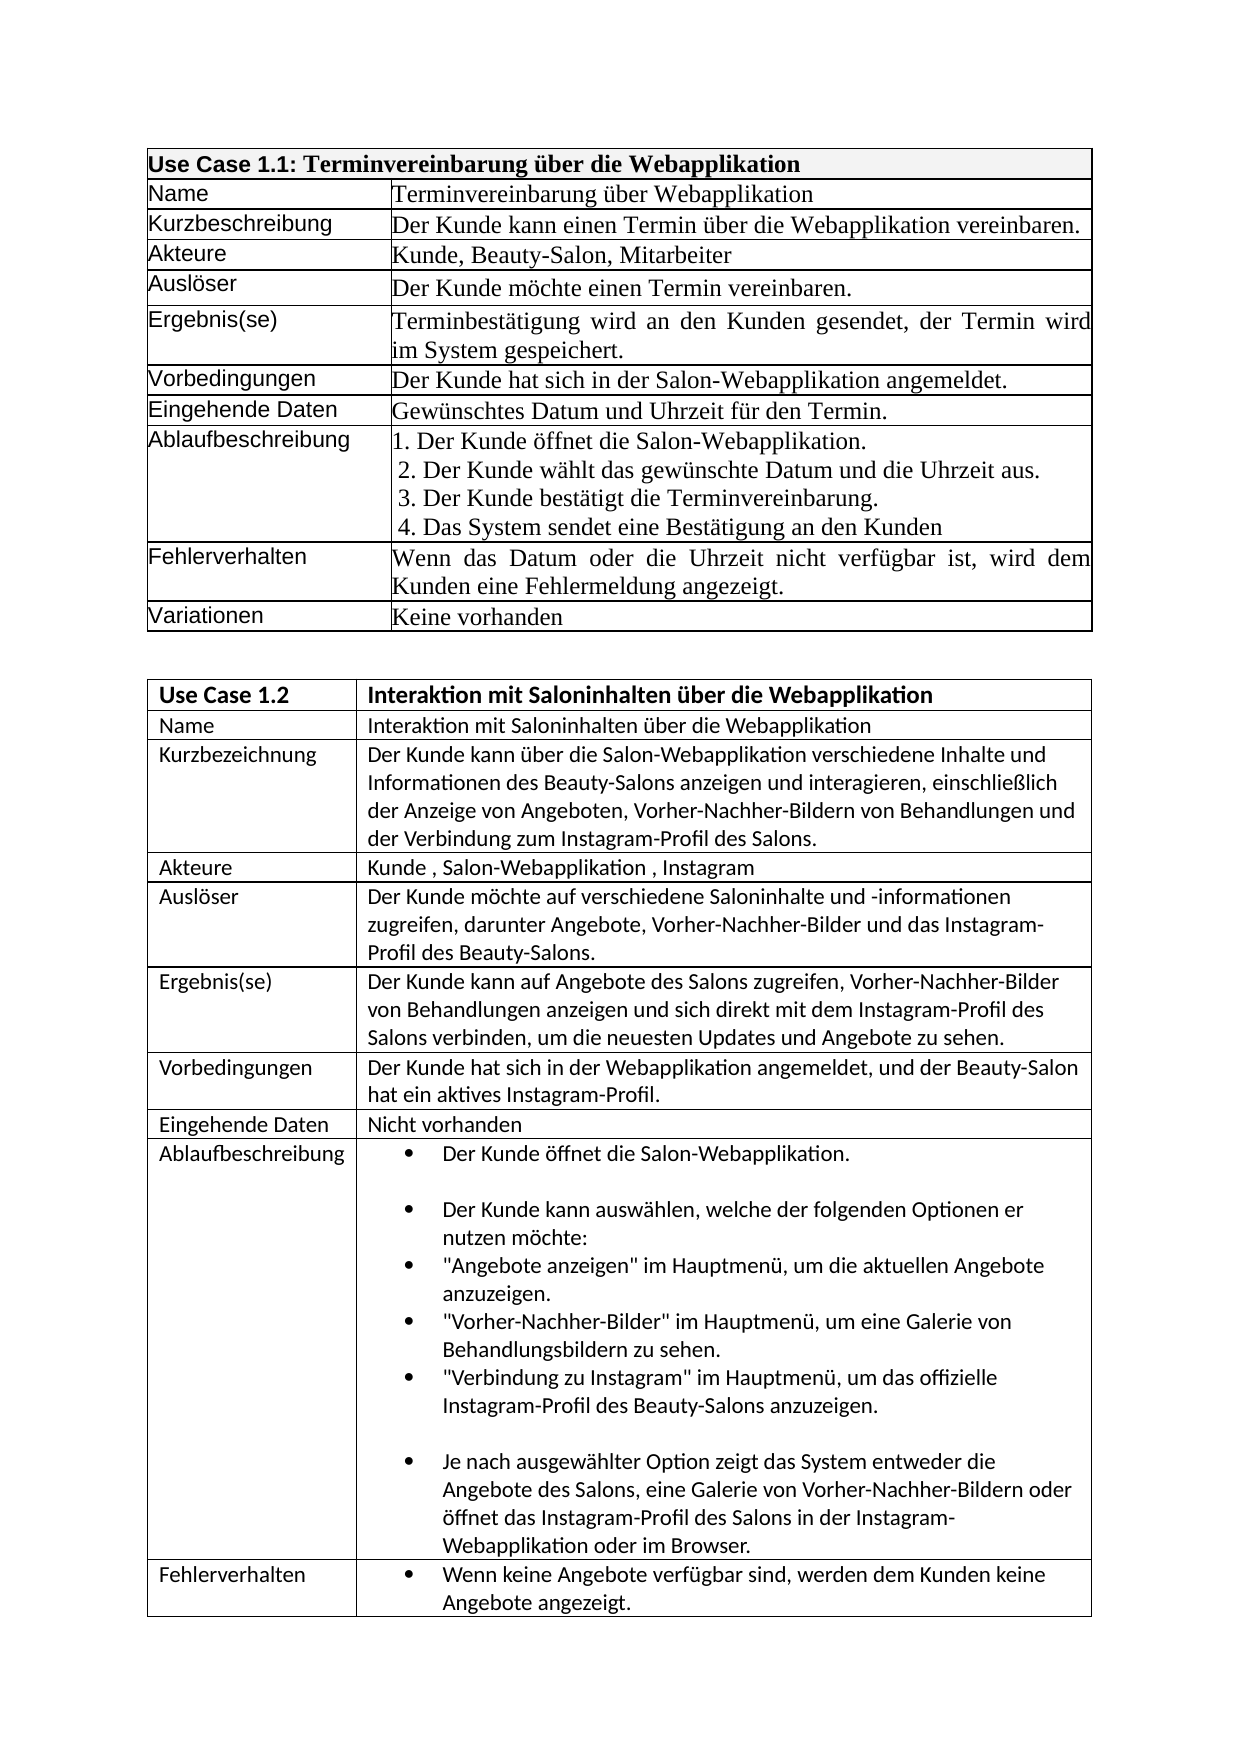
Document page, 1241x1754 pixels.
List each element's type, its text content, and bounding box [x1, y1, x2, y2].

table_header Use Case 1.2 [148, 680, 356, 710]
table_cell Wenn das Datum oder die Uhrzeit nicht verfügbar ist, wird dem Kunden eine Fehlermeldung angezeigt. [392, 543, 1091, 600]
table_cell Kunde, Beauty-Salon, Mitarbeiter [392, 240, 1091, 269]
table_cell Der Kunde öffnet die Salon-Webapplikation. Der Kunde kann auswählen, welche der folgenden Optionen er nutzen möchte: "Angebote anzeigen" im Hauptmenü, um die aktuellen Angebote anzuzeigen. "Vorher-Nachher-Bilder" im Hauptmenü, um eine Galerie von Behandlungsbildern zu sehen. "Verbindung zu Instagram" im Hauptmenü, um das offizielle Instagram-Profil des Beauty-Salons anzuzeigen. Je nach ausgewählter Option zeigt das System entweder die Angebote des Salons, eine Galerie von Vorher-Nachher-Bildern oder öffnet das Instagram-Profil des Salons in der Instagram-Webapplikation oder im Browser. [357, 1139, 1091, 1559]
table_cell Terminbestätigung wird an den Kunden gesendet, der Termin wird im System gespeichert. [392, 306, 1091, 364]
table_header Use Case 1.1: Terminvereinbarung über die Webapplikation [148, 149, 1091, 178]
table_cell Kunde , Salon-Webapplikation , Instagram [357, 853, 1091, 881]
table_cell Vorbedingungen [148, 366, 391, 394]
table_cell Eingehende Daten [148, 1110, 356, 1138]
table_cell Variationen [148, 602, 391, 630]
table_cell Name [148, 711, 356, 739]
table_cell Ablaufbeschreibung [148, 426, 391, 541]
table_cell Der Kunde möchte auf verschiedene Saloninhalte und -informationen zugreifen, darunter Angebote, Vorher-Nachher-Bilder und das Instagram-Profil des Beauty-Salons. [357, 883, 1091, 966]
table_cell Ergebnis(se) [148, 306, 391, 364]
table_cell Nicht vorhanden [357, 1110, 1091, 1138]
table_cell Akteure [148, 853, 356, 881]
table_cell Vorbedingungen [148, 1053, 356, 1109]
table_cell Der Kunde hat sich in der Salon-Webapplikation angemeldet. [392, 366, 1091, 394]
table_cell Ablaufbeschreibung [148, 1139, 356, 1559]
table_cell Interaktion mit Saloninhalten über die Webapplikation [357, 711, 1091, 739]
table_cell Fehlerverhalten [148, 1560, 356, 1616]
table_cell Keine vorhanden [392, 602, 1091, 630]
table_cell Auslöser [148, 883, 356, 966]
table_cell Name [148, 180, 391, 208]
table_cell Wenn keine Angebote verfügbar sind, werden dem Kunden keine Angebote angezeigt. Wenn keine Vorher-Nachher-Bilder verfügbar sind oder ein Fehler beim Laden der Bilder auftritt, wird dem Kunden keine Galerie angezeigt. Wenn keine Verbindung zum Instagram-Profil hergestellt werden kann, wird dem Kunden keine Verbindung zu Instagram angezeigt. [357, 1560, 1091, 1616]
table_cell Kurzbeschreibung [148, 210, 391, 238]
table_cell Der Kunde kann einen Termin über die Webapplikation vereinbaren. [392, 210, 1091, 238]
table_header Interaktion mit Saloninhalten über die Webapplikation [357, 680, 1091, 710]
table_cell Der Kunde möchte einen Termin vereinbaren. [392, 271, 1091, 305]
table_cell Der Kunde kann auf Angebote des Salons zugreifen, Vorher-Nachher-Bilder von Behandlungen anzeigen und sich direkt mit dem Instagram-Profil des Salons verbinden, um die neuesten Updates und Angebote zu sehen. [357, 968, 1091, 1052]
table_cell Fehlerverhalten [148, 543, 391, 600]
table_cell Akteure [148, 240, 391, 269]
table_cell Kurzbezeichnung [148, 740, 356, 852]
table_cell Terminvereinbarung über Webapplikation [392, 180, 1091, 208]
table_cell Gewünschtes Datum und Uhrzeit für den Termin. [392, 396, 1091, 424]
table_cell Der Kunde kann über die Salon-Webapplikation verschiedene Inhalte und Informationen des Beauty-Salons anzeigen und interagieren, einschließlich der Anzeige von Angeboten, Vorher-Nachher-Bildern von Behandlungen und der Verbindung zum Instagram-Profil des Salons. [357, 740, 1091, 852]
table_cell Auslöser [148, 271, 391, 305]
table_cell 1. Der Kunde öffnet die Salon-Webapplikation. 2. Der Kunde wählt das gewünschte Datum und die Uhrzeit aus. 3. Der Kunde bestätigt die Terminvereinbarung. 4. Das System sendet eine Bestätigung an den Kunden [392, 426, 1091, 541]
table_cell Der Kunde hat sich in der Webapplikation angemeldet, und der Beauty-Salon hat ein aktives Instagram-Profil. [357, 1053, 1091, 1109]
table_cell Eingehende Daten [148, 396, 391, 424]
table_cell Ergebnis(se) [148, 968, 356, 1052]
